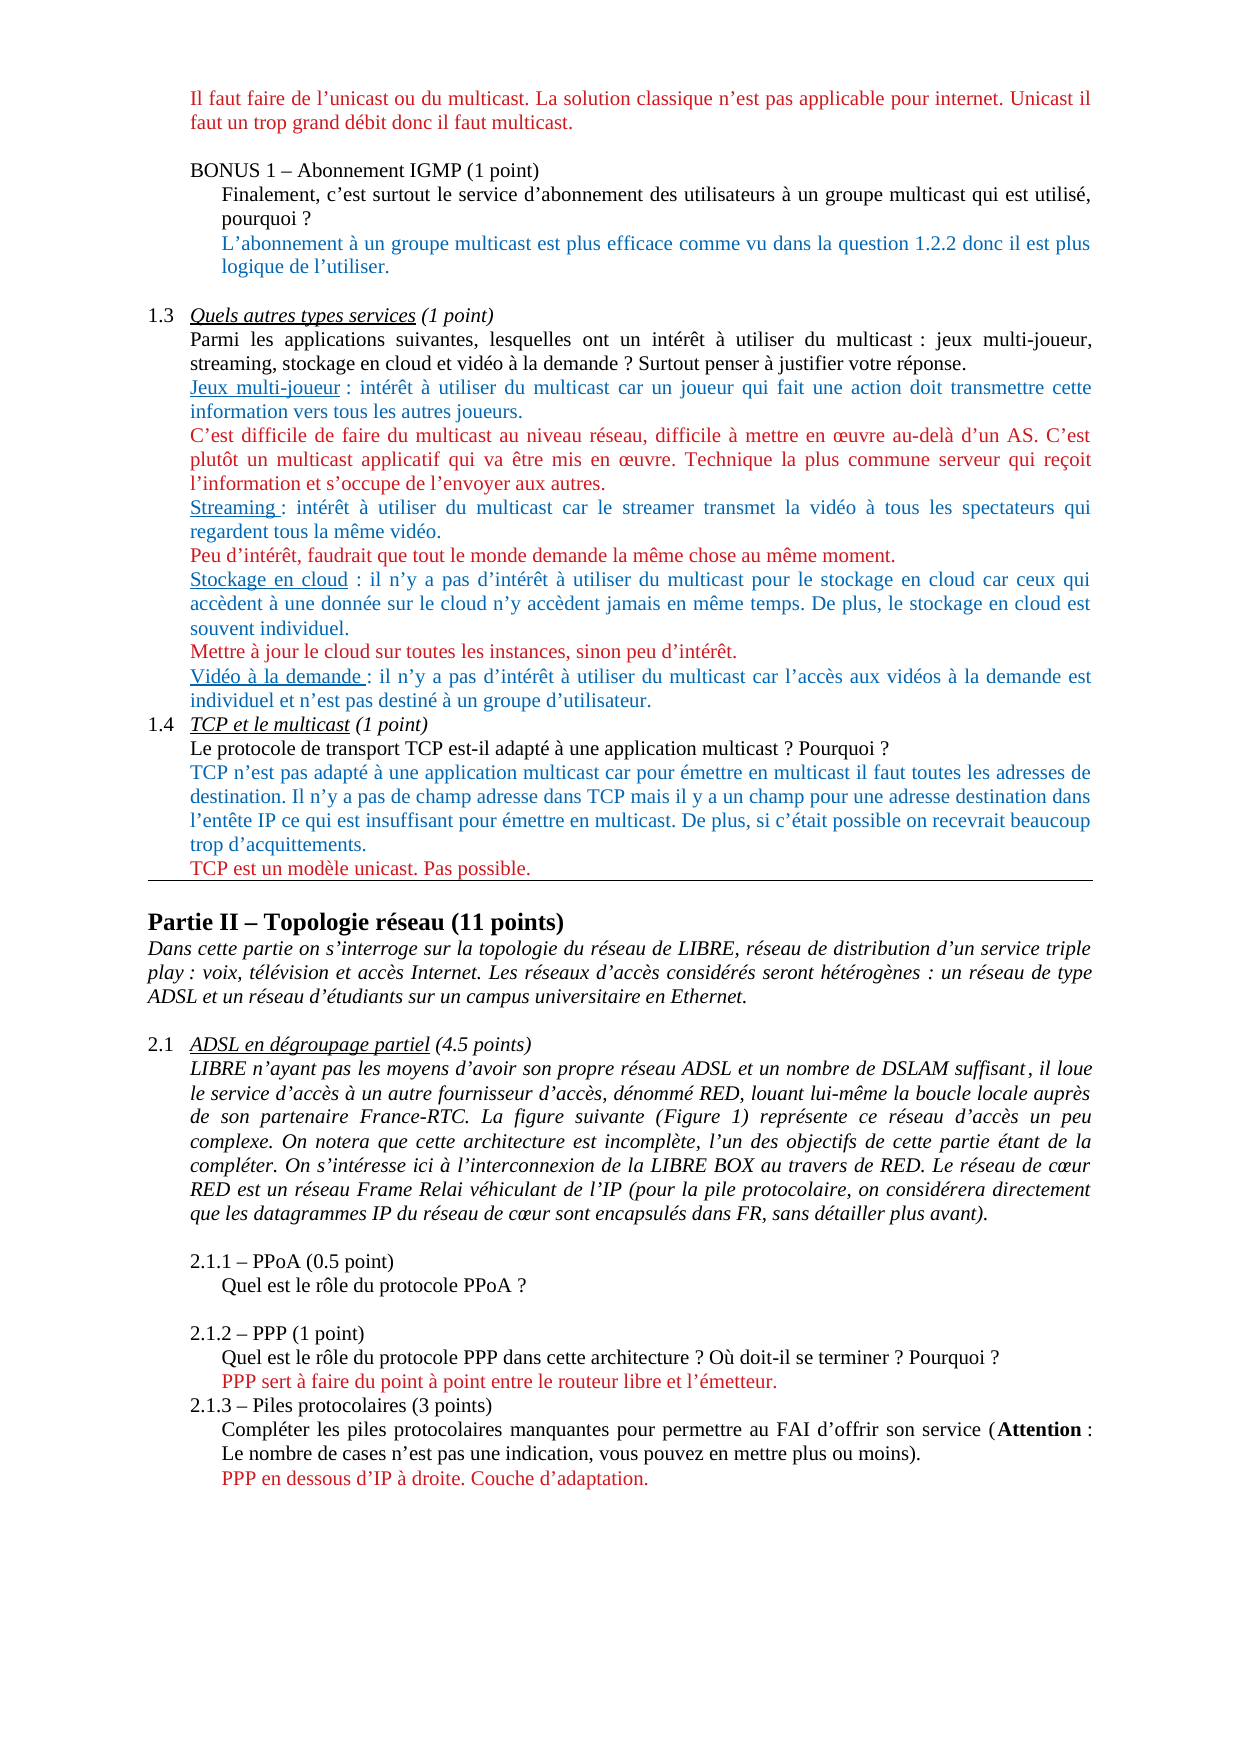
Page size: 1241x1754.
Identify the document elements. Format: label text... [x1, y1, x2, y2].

list TCP et le multicast (1 point) [148, 712, 1093, 736]
text Peu d’intérêt, faudrait que tout le monde demande la même chose au même moment. [190, 543, 1093, 567]
text L’abonnement à un groupe multicast est plus efficace comme vu dans la question 1.2.2 donc il est plus logique de l’utiliser. [221, 230, 1093, 278]
text TCP est un modèle unicast. Pas possible. [190, 856, 1093, 880]
text Le protocole de transport TCP est-il adapté à une application multicast ? Pourquoi ? [190, 736, 1093, 760]
text 2.1.1 – PPoA (0.5 point) [190, 1249, 1093, 1273]
text Finalement, c’est surtout le service d’abonnement des utilisateurs à un groupe multicast qui est utilisé, pourquoi ? [221, 182, 1093, 230]
text Quel est le rôle du protocole PPoA ? [190, 1273, 1093, 1297]
text Vidéo à la demande : il n’y a pas d’intérêt à utiliser du multicast car l’accès aux vidéos à la demande est individuel et n’est pas destiné à un groupe d’utilisateur. [190, 663, 1093, 712]
text C’est difficile de faire du multicast au niveau réseau, difficile à mettre en œuvre au-delà d’un AS. C’est plutôt un multicast applicatif qui va être mis en œuvre. Technique la plus commune serveur qui reçoit l’information et s’occupe de l’envoyer aux autres. [190, 423, 1093, 495]
text 2.1.2 – PPP (1 point) [190, 1321, 1093, 1345]
list Quels autres types services (1 point) [148, 303, 1093, 327]
text BONUS 1 – Abonnement IGMP (1 point) [190, 158, 1093, 182]
text Streaming : intérêt à utiliser du multicast car le streamer transmet la vidéo à tous les spectateurs qui regardent tous la même vidéo. [190, 495, 1093, 543]
text Jeux multi-joueur : intérêt à utiliser du multicast car un joueur qui fait une action doit transmettre cette information vers tous les autres joueurs. [190, 375, 1093, 423]
text Stockage en cloud : il n’y a pas d’intérêt à utiliser du multicast pour le stockage en cloud car ceux qui accèdent à une donnée sur le cloud n’y accèdent jamais en même temps. De plus, le stockage en cloud est souvent individuel. [190, 567, 1093, 639]
text PPP en dessous d’IP à droite. Couche d’adaptation. [221, 1465, 1093, 1489]
text TCP n’est pas adapté à une application multicast car pour émettre en multicast il faut toutes les adresses de destination. Il n’y a pas de champ adresse dans TCP mais il y a un champ pour une adresse destination dans l’entête IP ce qui est insuffisant pour émettre en multicast. De plus, si c’était possible on recevrait beaucoup trop d’acquittements. [190, 760, 1093, 856]
text PPP sert à faire du point à point entre le routeur libre et l’émetteur. [221, 1369, 1093, 1393]
text LIBRE n’ayant pas les moyens d’avoir son propre réseau ADSL et un nombre de DSLAM suffisant, il loue le service d’accès à un autre fournisseur d’accès, dénommé RED, louant lui-même la boucle locale auprès de son partenaire France-RTC. La figure suivante (Figure 1) représente ce réseau d’accès un peu complexe. On notera que cette architecture est incomplète, l’un des objectifs de cette partie étant de la compléter. On s’intéresse ici à l’interconnexion de la LIBRE BOX au travers de RED. Le réseau de cœur RED est un réseau Frame Relai véhiculant de l’IP (pour la pile protocolaire, on considérera directement que les datagrammes IP du réseau de cœur sont encapsulés dans FR, sans détailler plus avant). [190, 1056, 1093, 1225]
list ADSL en dégroupage partiel (4.5 points) [148, 1032, 1093, 1056]
text Compléter les piles protocolaires manquantes pour permettre au FAI d’offrir son service (Attention : Le nombre de cases n’est pas une indication, vous pouvez en mettre plus ou moins). [221, 1417, 1093, 1465]
text Quel est le rôle du protocole PPP dans cette architecture ? Où doit-il se terminer ? Pourquoi ? [221, 1345, 1093, 1369]
text Mettre à jour le cloud sur toutes les instances, sinon peu d’intérêt. [190, 639, 1093, 663]
text Il faut faire de l’unicast ou du multicast. La solution classique n’est pas applicable pour internet. Unicast il faut un trop grand débit donc il faut multicast. [190, 86, 1093, 134]
text 2.1.3 – Piles protocolaires (3 points) [190, 1393, 1093, 1417]
text Partie II – Topologie réseau (11 points) [148, 907, 1093, 936]
text Dans cette partie on s’interroge sur la topologie du réseau de LIBRE, réseau de distribution d’un service triple play : voix, télévision et accès Internet. Les réseaux d’accès considérés seront hétérogènes : un réseau de type ADSL et un réseau d’étudiants sur un campus universitaire en Ethernet. [148, 936, 1093, 1008]
text Parmi les applications suivantes, lesquelles ont un intérêt à utiliser du multicast : jeux multi-joueur, streaming, stockage en cloud et vidéo à la demande ? Surtout penser à justifier votre réponse. [190, 327, 1093, 375]
